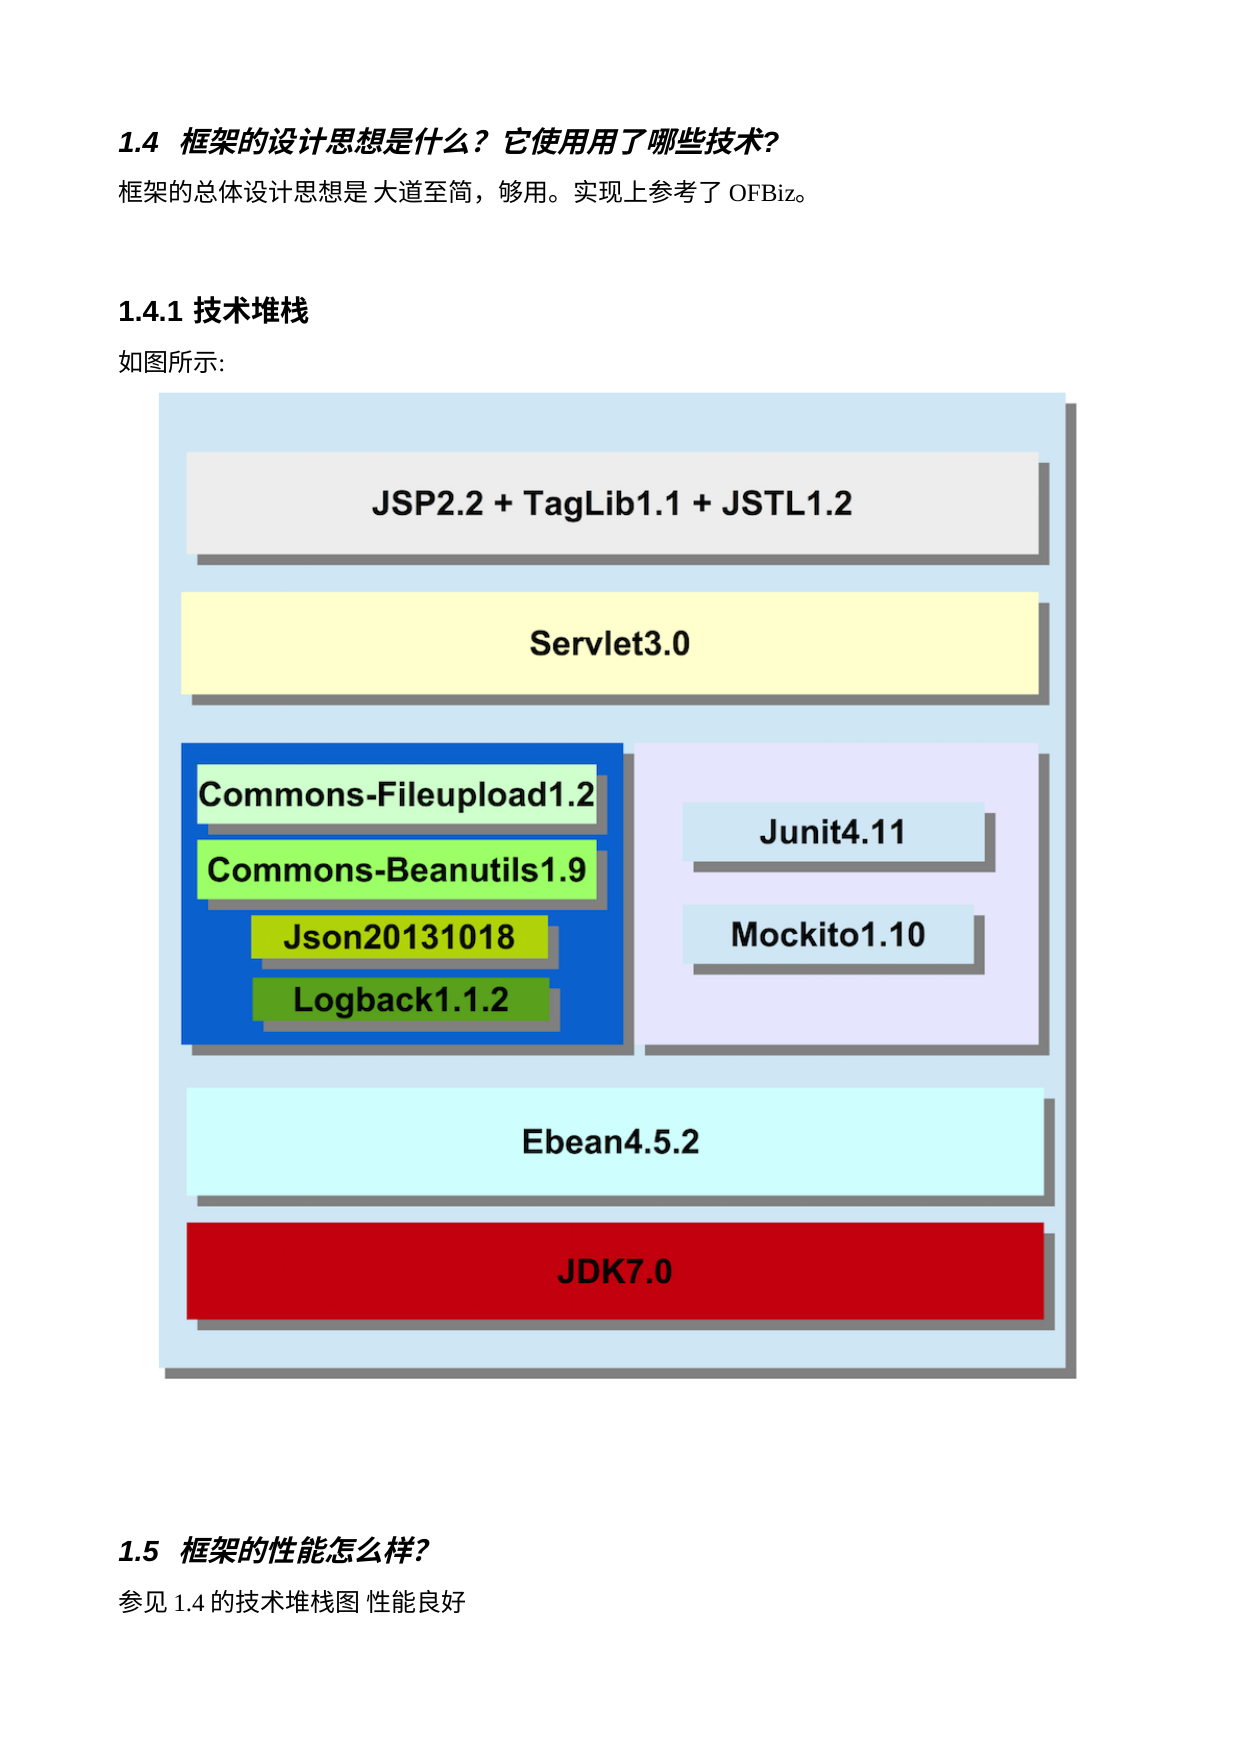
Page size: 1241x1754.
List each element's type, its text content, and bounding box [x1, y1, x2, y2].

text 参见1.4 的技术堆栈图 性能良好 [118, 1582, 1122, 1619]
picture [158, 391, 1082, 1379]
subtitle 框架的设计思想是什么？它使用用了哪些技术? [118, 118, 1122, 160]
text 框架的总体设计思想是 大道至简，够用。实现上参考了OFBiz。 [118, 173, 1122, 209]
text 如图所示: [118, 343, 1122, 379]
subtitle 技术堆栈 [118, 288, 1122, 330]
subtitle 框架的性能怎么样？ [118, 1528, 1122, 1570]
